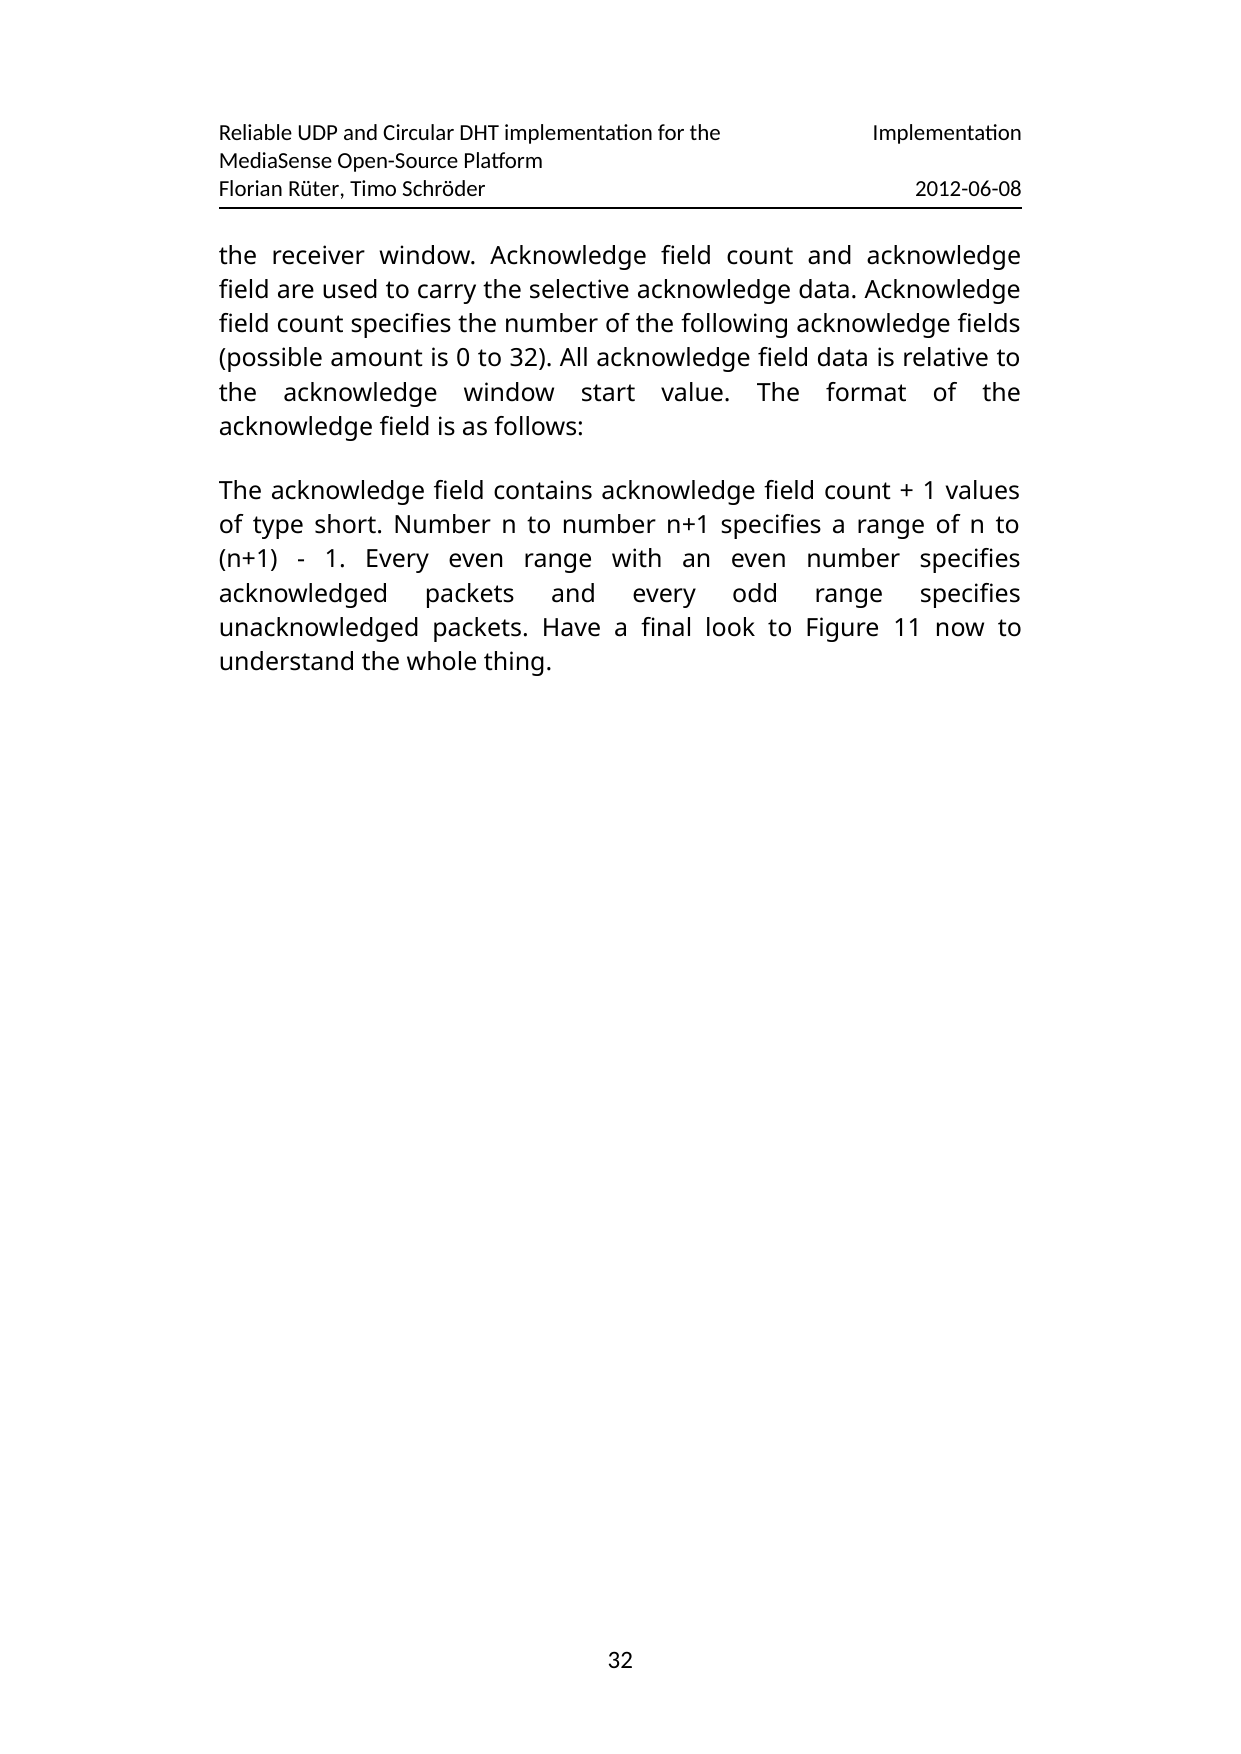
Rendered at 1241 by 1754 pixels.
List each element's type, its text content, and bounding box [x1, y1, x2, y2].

text The acknowledge field contains acknowledge field count + 1 values of type short. Number n to number n+1 specifies a range of n to (n+1) - 1. Every even range with an even number specifies acknowledged packets and every odd range specifies unacknowledged packets. Have a final look to Figure 5 now to understand the whole thing. [218, 473, 1022, 677]
text the receiver window. Acknowledge field count and acknowledge field are used to carry the selective acknowledge data. Acknowledge field count specifies the number of the following acknowledge fields (possible amount is 0 to 32). All acknowledge field data is relative to the acknowledge window start value. The format of the acknowledge field is as follows: [218, 238, 1022, 442]
